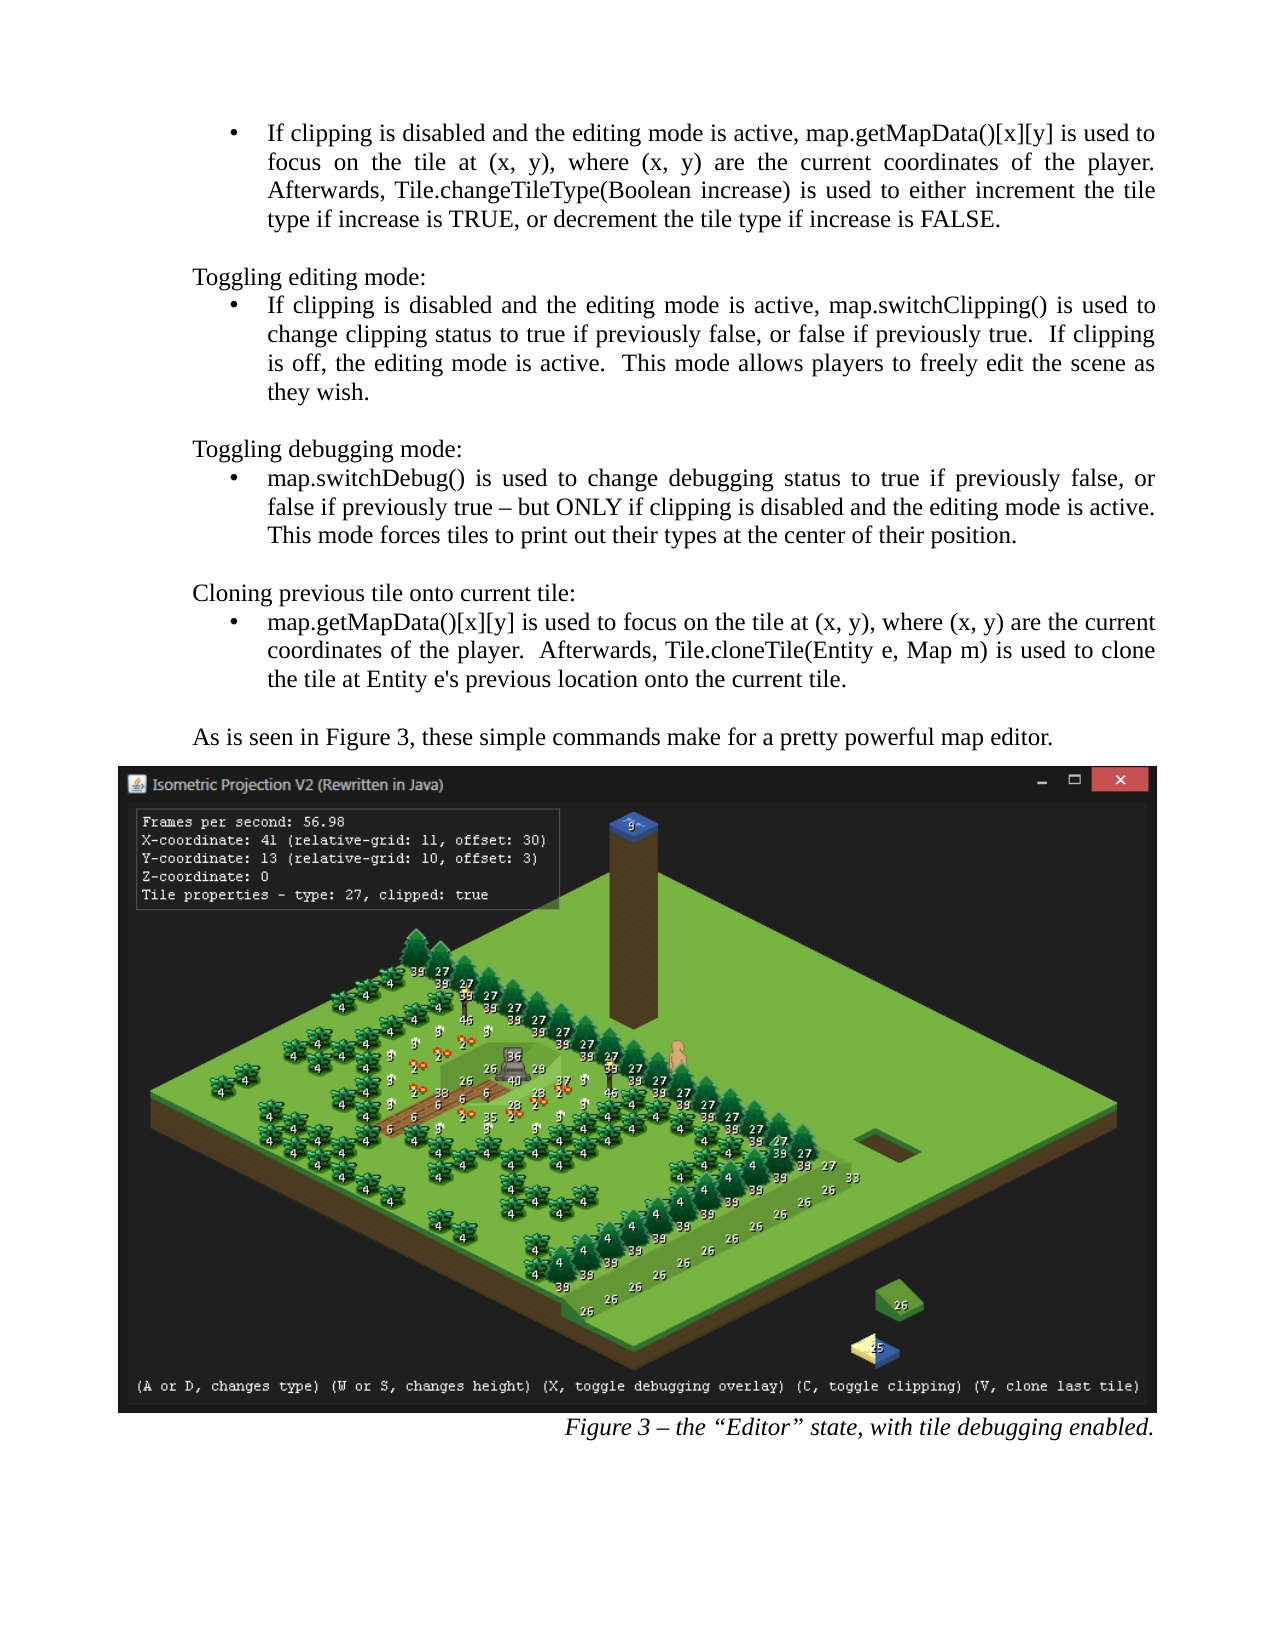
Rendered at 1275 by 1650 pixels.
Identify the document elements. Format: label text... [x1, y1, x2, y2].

text [118, 751, 1157, 766]
list If clipping is disabled and the editing mode is active, map.switchClipping() is used to change clipping status to true if previously false, or false if previously true. If clipping is off, the editing mode is active. This mode allows players to freely edit the scene as they wish. [229, 291, 1157, 406]
text Toggling editing mode: [118, 262, 1157, 291]
text Figure 3 – the “Editor” state, with tile debugging enabled. [118, 1413, 1157, 1441]
text Toggling debugging mode: [118, 434, 1157, 463]
list map.switchDebug() is used to change debugging status to true if previously false, or false if previously true – but ONLY if clipping is disabled and the editing mode is active. This mode forces tiles to print out their types at the center of their position. [229, 463, 1157, 549]
text Cloning previous tile onto current tile: [118, 578, 1157, 607]
text As is seen in Figure 3, these simple commands make for a pretty powerful map editor. [118, 722, 1157, 751]
list map.getMapData()[x][y] is used to focus on the tile at (x, y), where (x, y) are the current coordinates of the player. Afterwards, Tile.cloneTile(Entity e, Map m) is used to clone the tile at Entity e's previous location onto the current tile. [229, 607, 1157, 693]
list If clipping is disabled and the editing mode is active, map.getMapData()[x][y] is used to focus on the tile at (x, y), where (x, y) are the current coordinates of the player. Afterwards, Tile.changeTileType(Boolean increase) is used to either increment the tile type if increase is TRUE, or decrement the tile type if increase is FALSE. [229, 118, 1157, 233]
